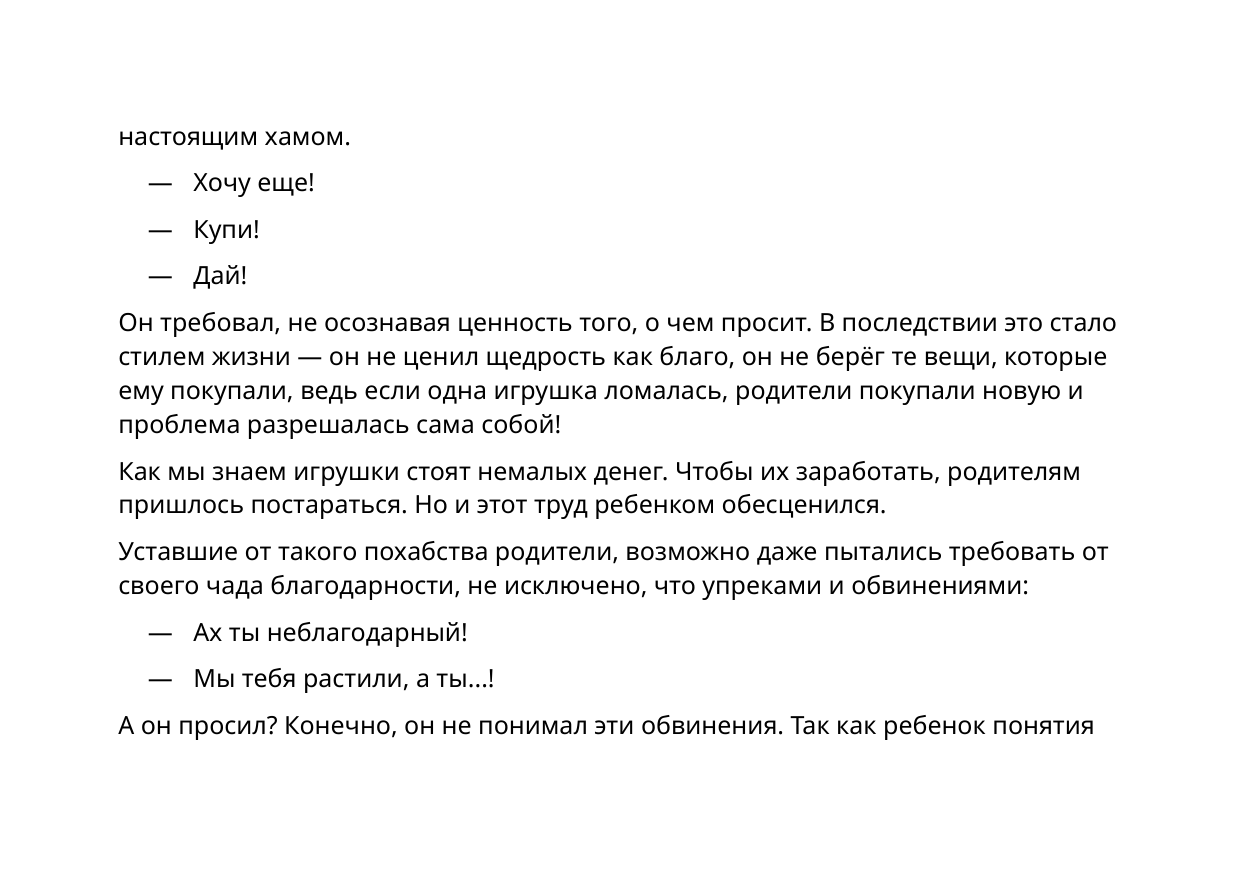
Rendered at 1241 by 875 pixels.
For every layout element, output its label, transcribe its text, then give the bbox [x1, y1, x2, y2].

text Как мы знаем игрушки стоят немалых денег. Чтобы их заработать, родителям пришлось постараться. Но и этот труд ребенком обесценился. [118, 453, 1122, 521]
text настоящим хамом. [118, 118, 1122, 152]
list Мы тебя растили, а ты...! [118, 661, 1122, 695]
list Ах ты неблагодарный! [118, 614, 1122, 648]
text Уставшие от такого похабства родители, возможно даже пытались требовать от своего чада благодарности, не исключено, что упреками и обвинениями: [118, 534, 1122, 602]
list Дай! [118, 258, 1122, 292]
text Он требовал, не осознавая ценность того, о чем просит. В последствии это стало стилем жизни — он не ценил щедрость как благо, он не берёг те вещи, которые ему покупали, ведь если одна игрушка ломалась, родители покупали новую и проблема разрешалась сама собой! [118, 304, 1122, 441]
text А он просил? Конечно, он не понимал эти обвинения. Так как ребенок понятия [118, 707, 1122, 742]
list Купи! [118, 211, 1122, 245]
list Хочу еще! [118, 165, 1122, 199]
